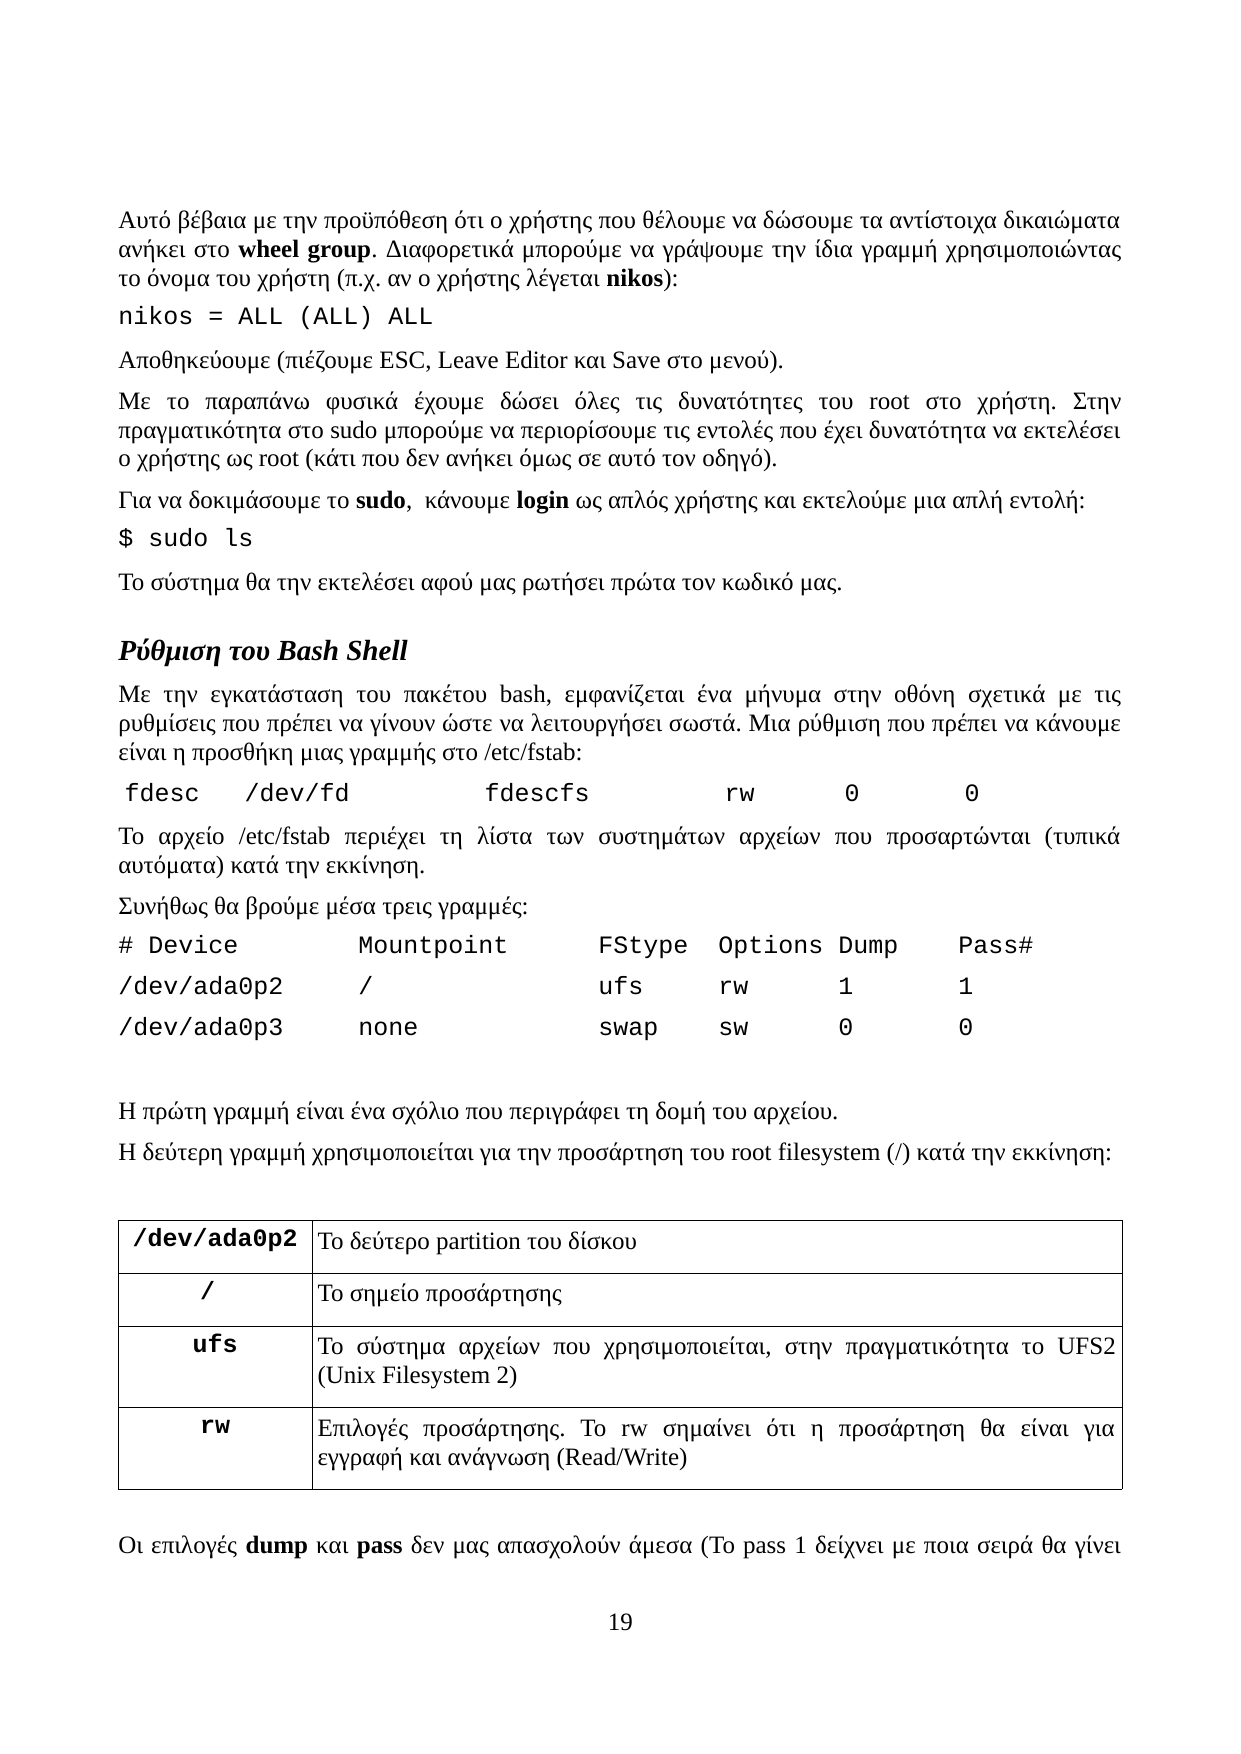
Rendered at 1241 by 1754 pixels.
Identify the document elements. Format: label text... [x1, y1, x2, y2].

table_cell / [119, 1274, 312, 1326]
text /dev/ada0p2 / ufs rw 1 1 [118, 973, 1122, 1002]
table_cell ufs [119, 1327, 312, 1407]
table_cell Το σημείο προσάρτησης [313, 1274, 1122, 1326]
text $ sudo ls [118, 526, 1122, 554]
table_header To δεύτερο partition του δίσκου [313, 1221, 1122, 1273]
subtitle Ρύθμιση του Bash Shell [118, 633, 1122, 667]
table_header /dev/ada0p2 [119, 1221, 312, 1273]
table_cell Επιλογές προσάρτησης. Το rw σημαίνει ότι η προσάρτηση θα είναι για εγγραφή και ανάγνωση (Read/Write) [313, 1408, 1122, 1489]
text Με το παραπάνω φυσικά έχουμε δώσει όλες τις δυνατότητες του root στο χρήστη. Στην πραγματικότητα στο sudo μπορούμε να περιορίσουμε τις εντολές που έχει δυνατότητα να εκτελέσει ο χρήστης ως root (κάτι που δεν ανήκει όμως σε αυτό τον οδηγό). [118, 386, 1122, 472]
text Το σύστημα θα την εκτελέσει αφού μας ρωτήσει πρώτα τον κωδικό μας. [118, 567, 1122, 596]
text Το αρχείο /etc/fstab περιέχει τη λίστα των συστημάτων αρχείων που προσαρτώνται (τυπικά αυτόματα) κατά την εκκίνηση. [118, 821, 1122, 879]
text fdesc /dev/fd fdescfs rw 0 0 [118, 778, 1122, 809]
text /dev/ada0p3 none swap sw 0 0 [118, 1014, 1122, 1042]
text Η δεύτερη γραμμή χρησιμοποιείται για την προσάρτηση του root filesystem (/) κατά την εκκίνηση: [118, 1137, 1122, 1166]
text Η πρώτη γραμμή είναι ένα σχόλιο που περιγράφει τη δομή του αρχείου. [118, 1096, 1122, 1125]
table_cell Το σύστημα αρχείων που χρησιμοποιείται, στην πραγματικότητα το UFS2 (Unix Filesystem 2) [313, 1327, 1122, 1407]
text Αποθηκεύουμε (πιέζουμε ESC, Leave Editor και Save στο μενού). [118, 345, 1122, 373]
text Συνήθως θα βρούμε μέσα τρεις γραμμές: [118, 891, 1122, 920]
table_cell rw [119, 1408, 312, 1489]
text Αυτό βέβαια με την προϋπόθεση ότι ο χρήστης που θέλουμε να δώσουμε τα αντίστοιχα δικαιώματα ανήκει στο wheel group. Διαφορετικά μπορούμε να γράψουμε την ίδια γραμμή χρησιμοποιώντας το όνομα του χρήστη (π.χ. αν ο χρήστης λέγεται nikos): [118, 205, 1122, 291]
text Οι επιλογές dump και pass δεν μας απασχολούν άμεσα (Το pass 1 δείχνει με ποια σειρά θα γίνει [118, 1530, 1122, 1559]
text nikos = ALL (ALL) ALL [118, 304, 1122, 332]
text Για να δοκιμάσουμε το sudo, κάνουμε login ως απλός χρήστης και εκτελούμε μια απλή εντολή: [118, 485, 1122, 513]
text # Device Mountpoint FStype Options Dump Pass# [118, 932, 1122, 961]
text Με την εγκατάσταση του πακέτου bash, εμφανίζεται ένα μήνυμα στην οθόνη σχετικά με τις ρυθμίσεις που πρέπει να γίνουν ώστε να λειτουργήσει σωστά. Μια ρύθμιση που πρέπει να κάνουμε είναι η προσθήκη μιας γραμμής στο /etc/fstab: [118, 679, 1122, 765]
